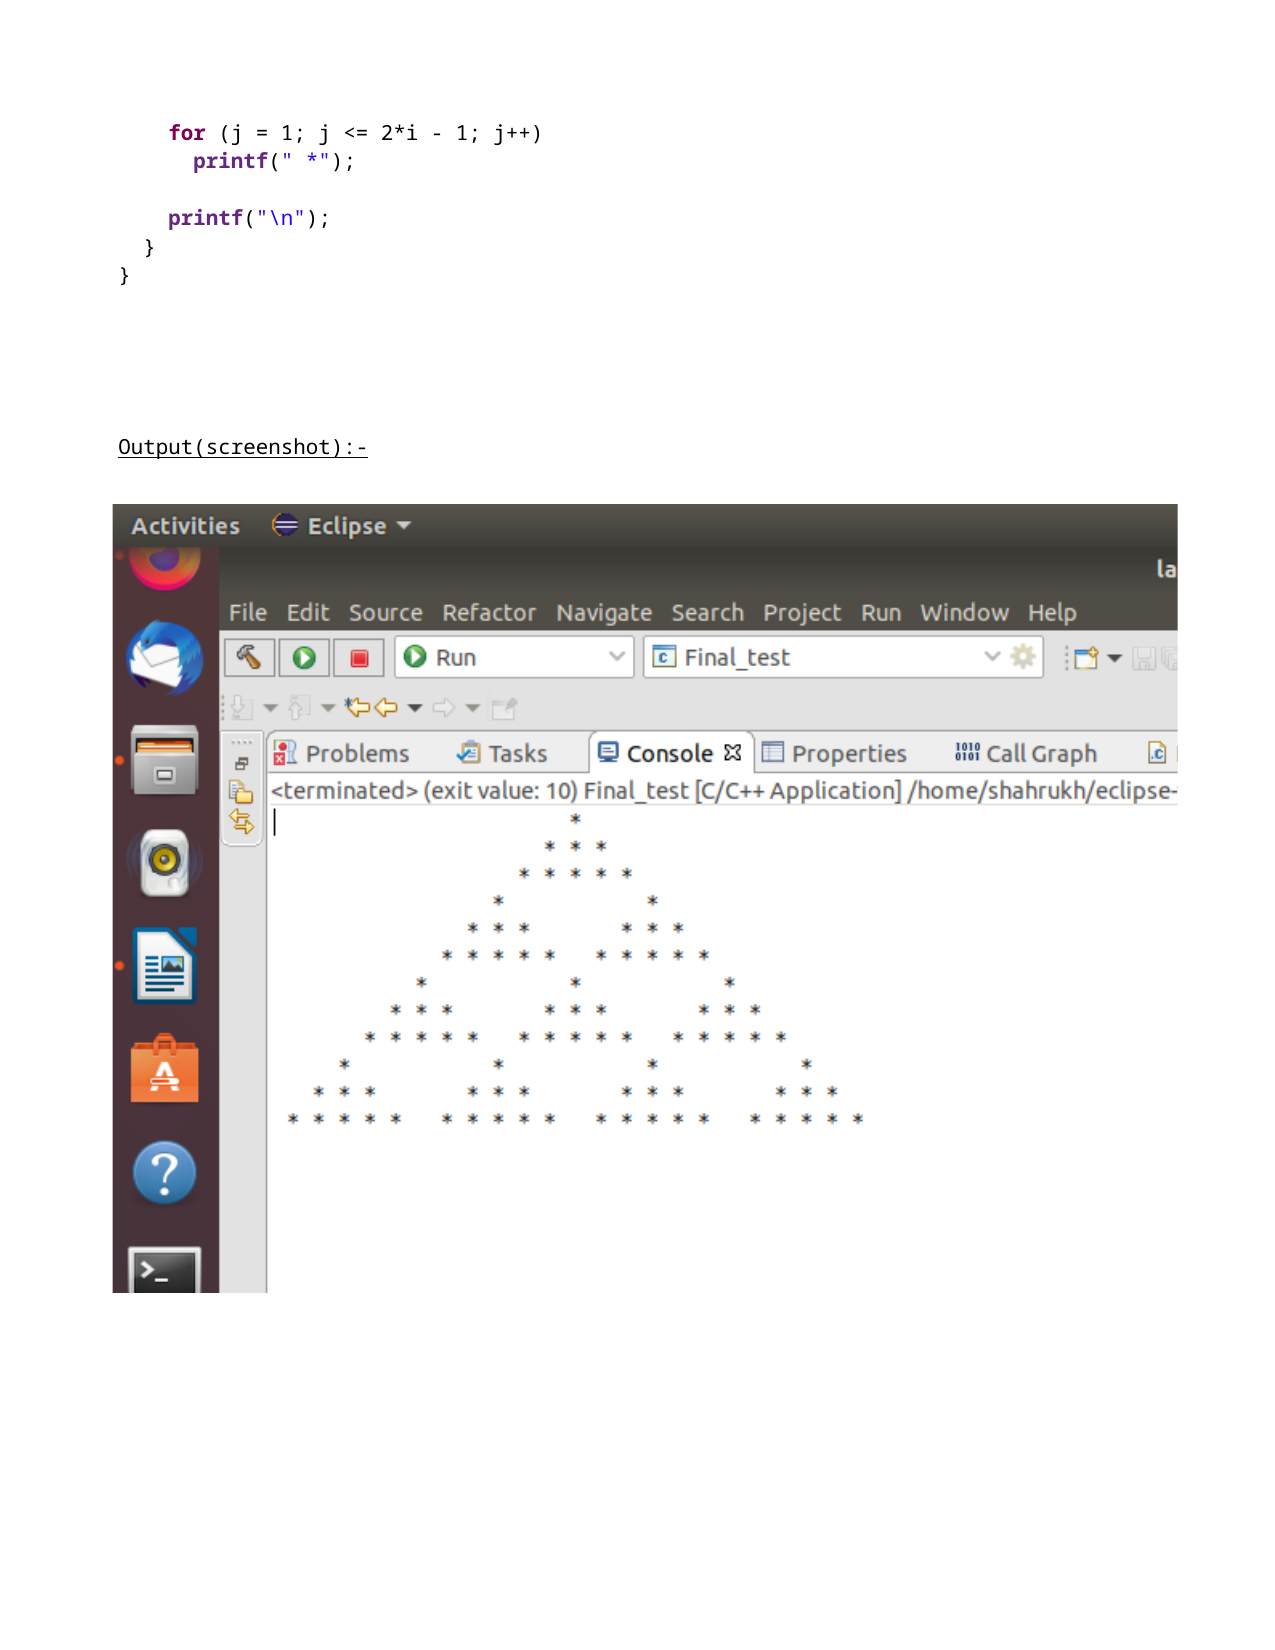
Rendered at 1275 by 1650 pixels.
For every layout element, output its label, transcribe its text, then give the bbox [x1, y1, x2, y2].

text Output(screenshot):- [118, 432, 1157, 461]
text printf(" *"); [118, 147, 1157, 175]
text } [118, 260, 1157, 289]
text } [118, 232, 1157, 260]
text printf("\n"); [118, 203, 1157, 232]
text for (j = 1; j <= 2*i - 1; j++) [118, 118, 1157, 147]
